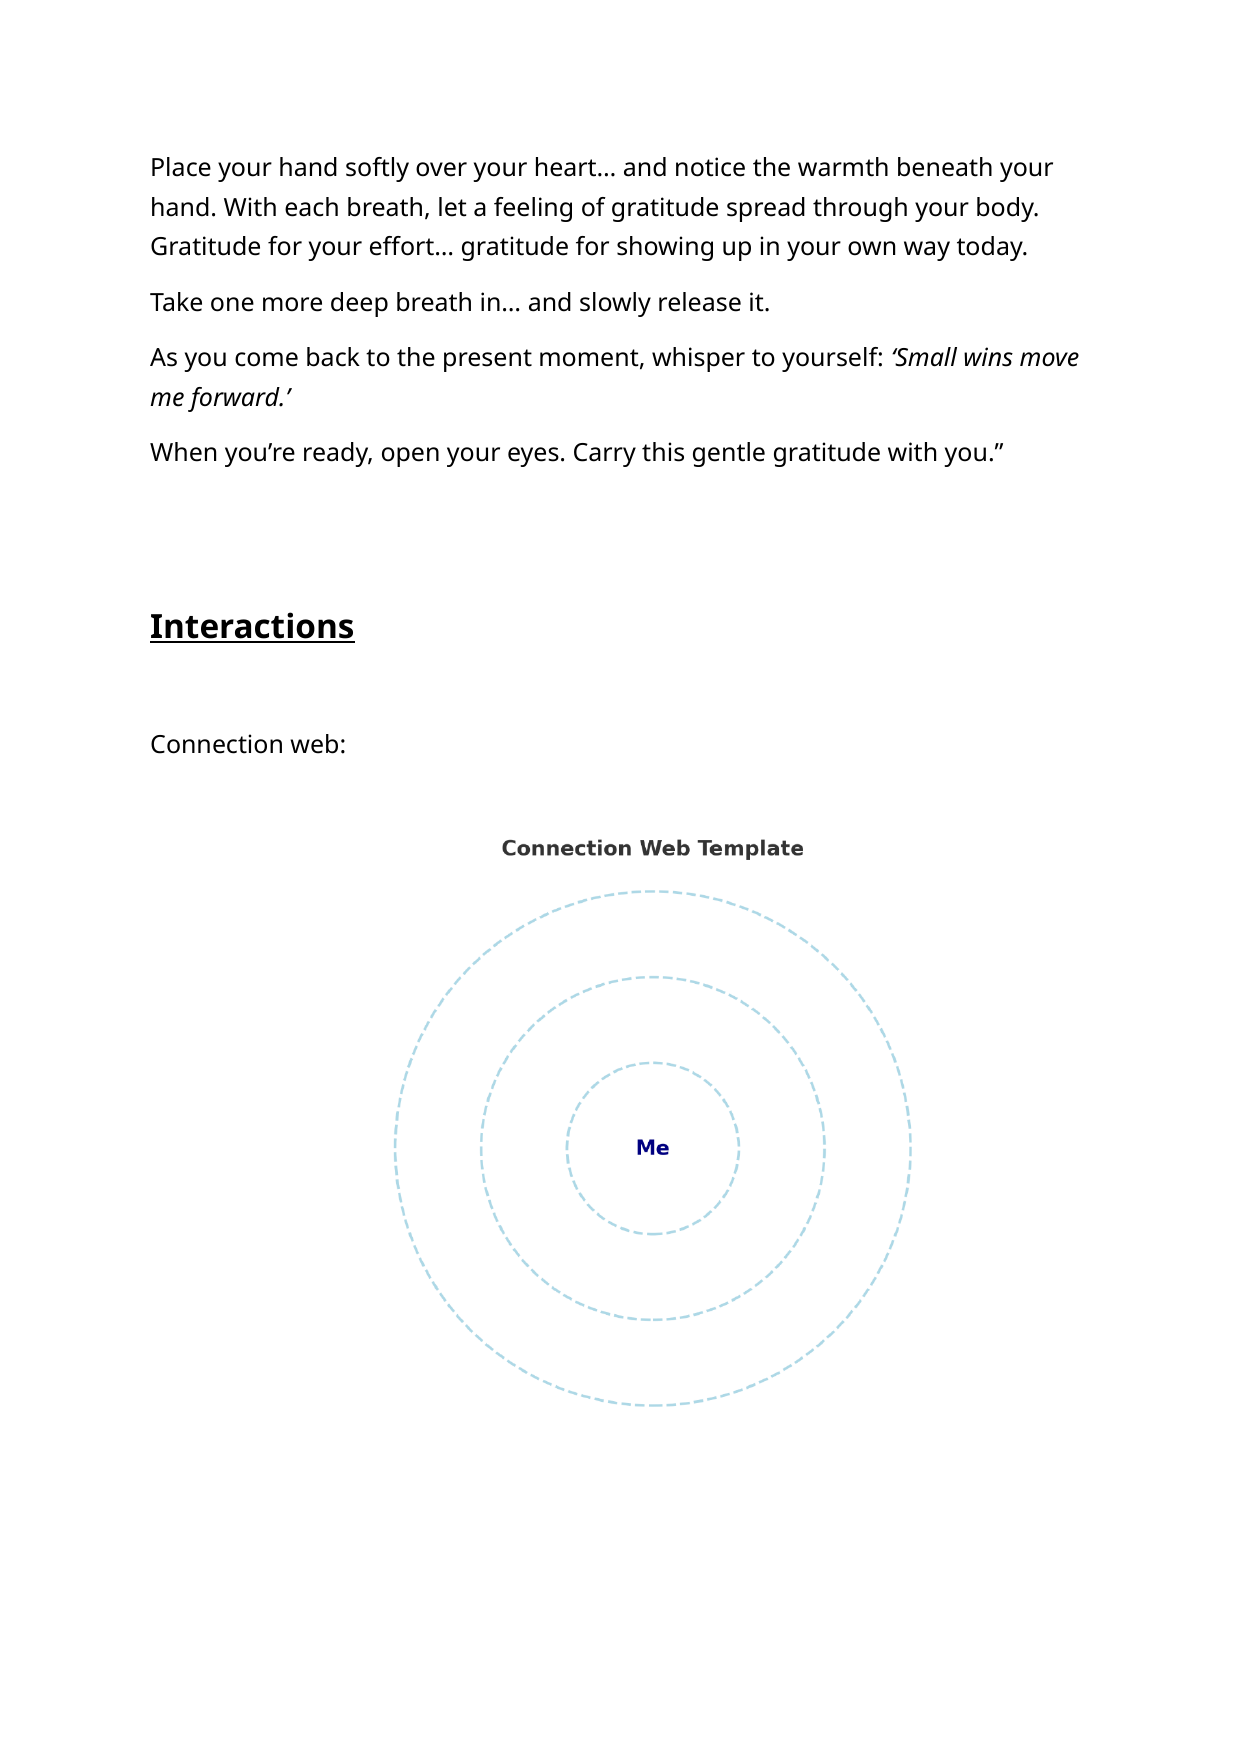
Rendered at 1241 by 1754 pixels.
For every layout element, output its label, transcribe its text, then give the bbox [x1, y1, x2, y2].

text Interactions [150, 602, 1090, 648]
text Place your hand softly over your heart… and notice the warmth beneath your hand. With each breath, let a feeling of gratitude spread through your body. Gratitude for your effort… gratitude for showing up in your own way today. [150, 150, 1090, 262]
text Take one more deep breath in… and slowly release it. [150, 284, 1090, 318]
text Connection web: [150, 727, 1090, 761]
text When you’re ready, open your eyes. Carry this gentle gratitude with you.” [150, 435, 1090, 469]
text As you come back to the present moment, whisper to yourself: ‘Small wins move me forward.’ [150, 340, 1090, 413]
